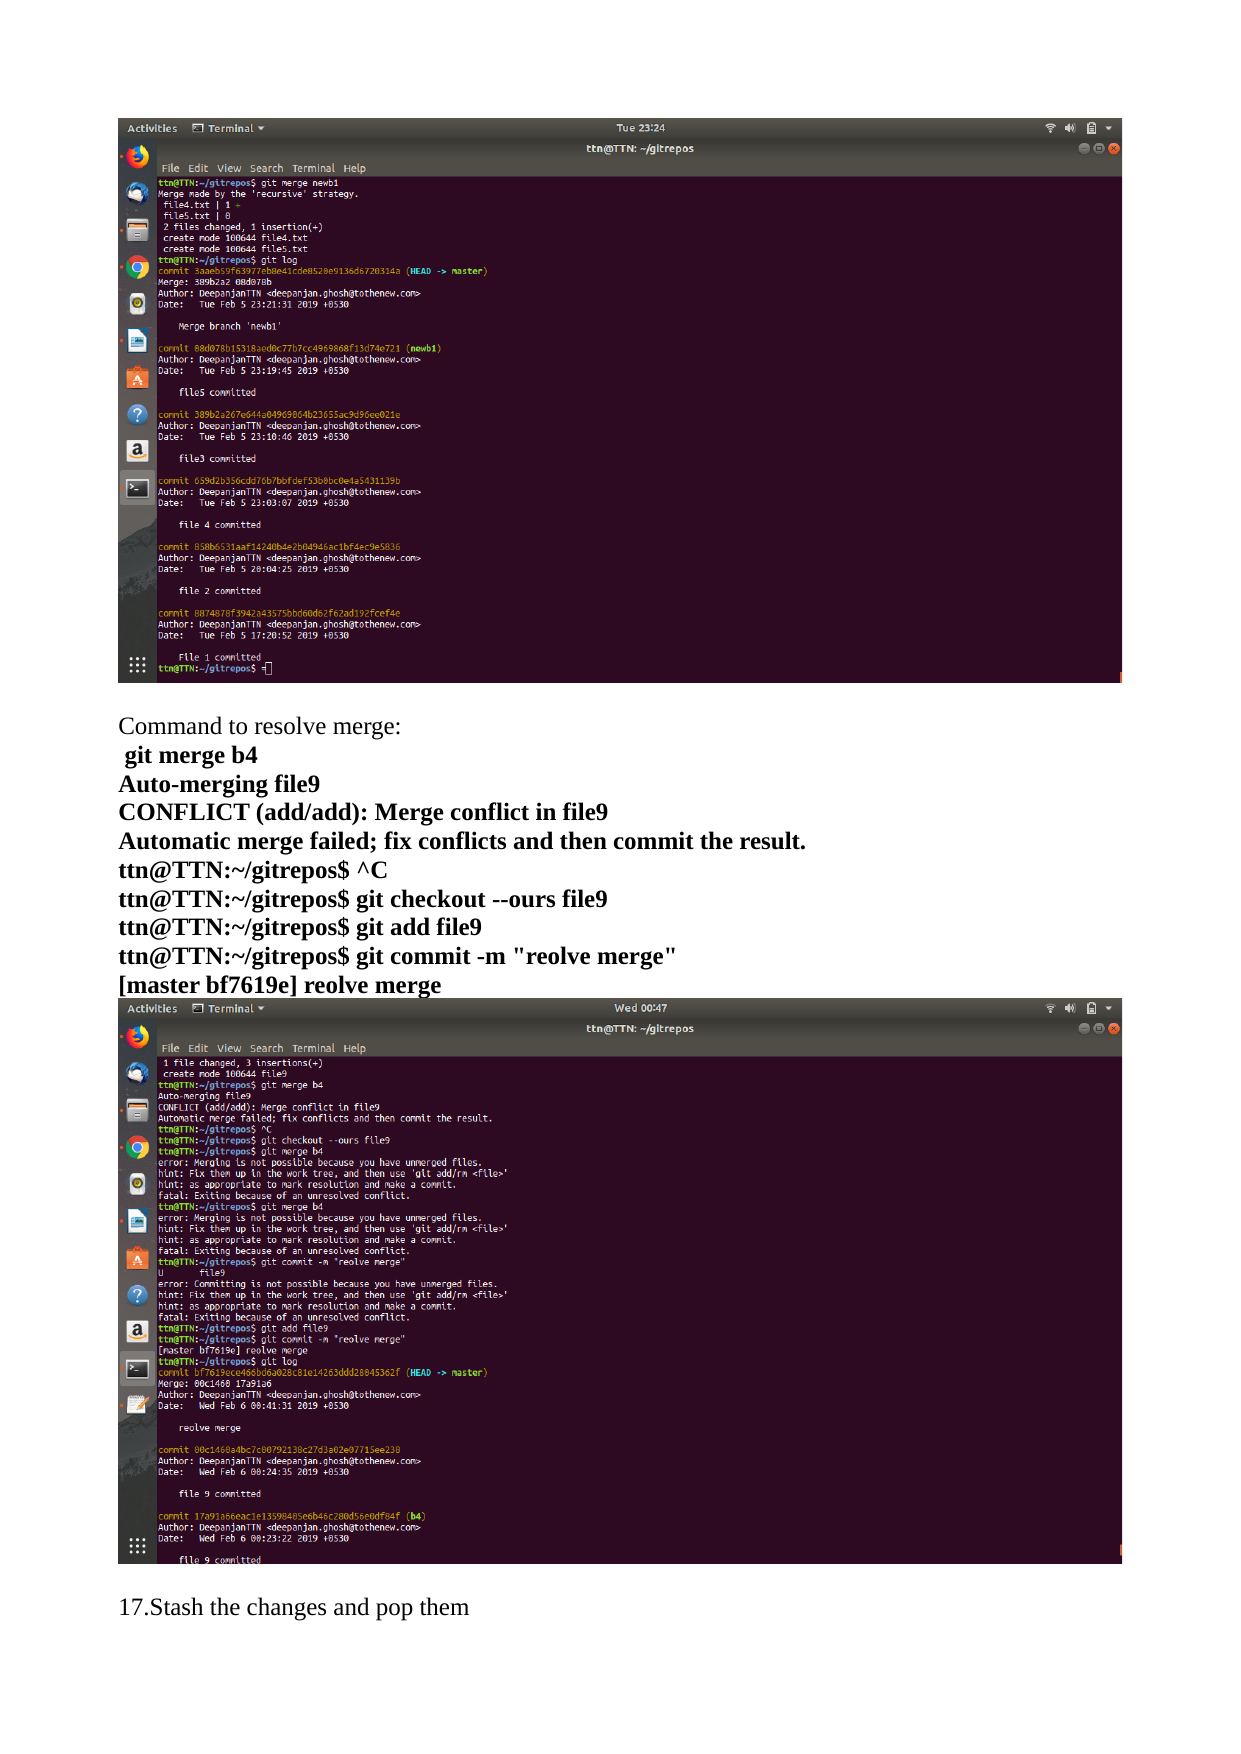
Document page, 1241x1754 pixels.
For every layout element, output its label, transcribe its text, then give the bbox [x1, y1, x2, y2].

text ttn@TTN:~/gitrepos$ git commit -m "reolve merge" [118, 941, 1122, 970]
picture [118, 118, 1123, 683]
text Automatic merge failed; fix conflicts and then commit the result. [118, 826, 1122, 855]
text ttn@TTN:~/gitrepos$ git checkout --ours file9 [118, 884, 1122, 912]
text [master bf7619e] reolve merge [118, 970, 1122, 998]
text CONFLICT (add/add): Merge conflict in file9 [118, 797, 1122, 826]
text ttn@TTN:~/gitrepos$ git add file9 [118, 912, 1122, 941]
text Command to resolve merge: [118, 711, 1122, 740]
text 17.Stash the changes and pop them [118, 1592, 1122, 1621]
text git merge b4 [118, 740, 1122, 769]
text ttn@TTN:~/gitrepos$ ^C [118, 855, 1122, 884]
text Auto-merging file9 [118, 769, 1122, 797]
picture [118, 998, 1123, 1564]
